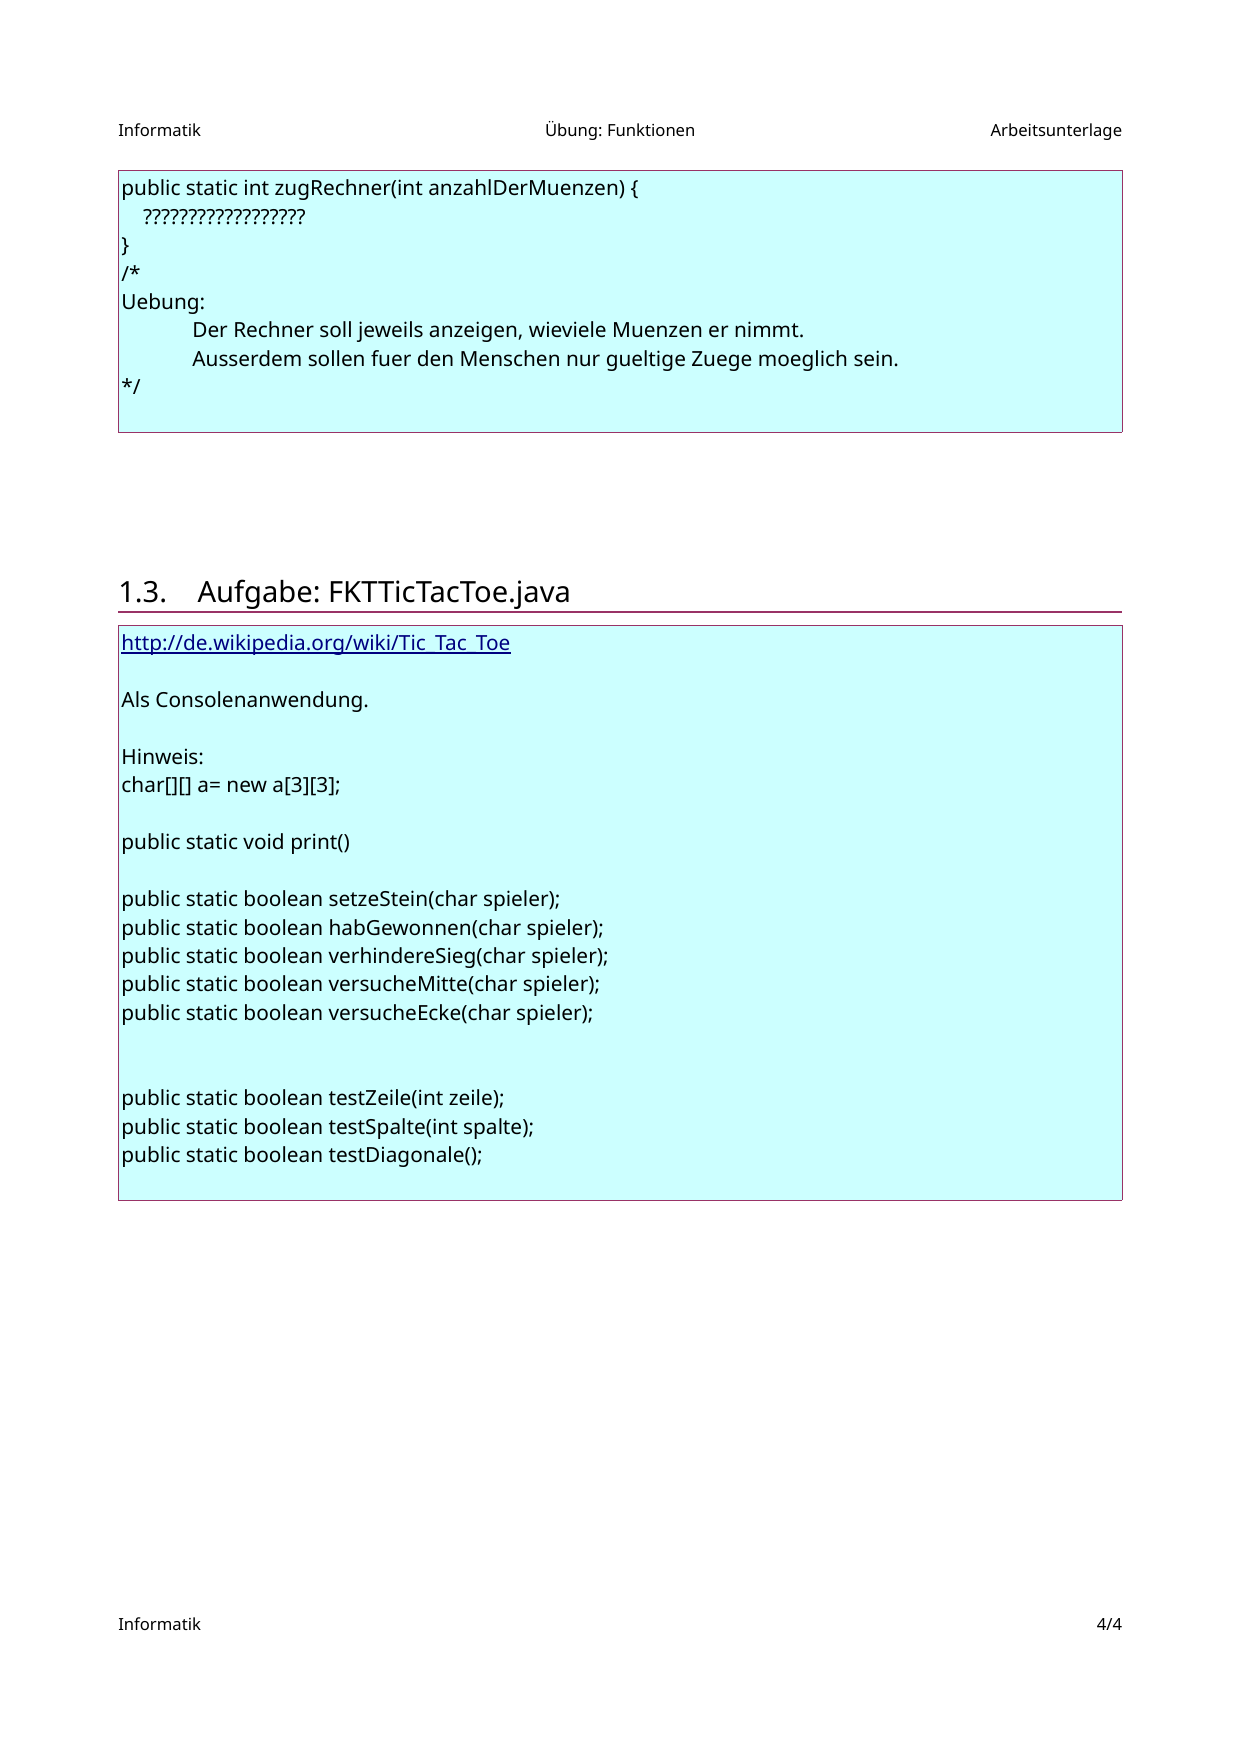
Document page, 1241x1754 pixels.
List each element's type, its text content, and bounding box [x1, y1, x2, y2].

text public static boolean versucheMitte(char spieler); [119, 967, 1122, 995]
text public static boolean setzeStein(char spieler); [119, 881, 1122, 910]
text public static boolean versucheEcke(char spieler); [119, 995, 1122, 1023]
text public static boolean testDiagonale(); [119, 1137, 1122, 1166]
text public static boolean testSpalte(int spalte); [119, 1109, 1122, 1137]
subtitle Aufgabe: FKTTicTacToe.java [118, 571, 1122, 611]
text public static boolean habGewonnen(char spieler); [119, 910, 1122, 938]
text public static void print() [119, 824, 1122, 853]
text public static boolean verhindereSieg(char spieler); [119, 938, 1122, 967]
text http://de.wikipedia.org/wiki/Tic_Tac_Toe [119, 626, 1122, 654]
text public static int zugRechner(int anzahlDerMuenzen) { ?????????????????? } /* Uebung: Der Rechner soll jeweils anzeigen, wieviele Muenzen er nimmt. Ausserdem sollen fuer den Menschen nur gueltige Zuege moeglich sein. */ [119, 171, 1122, 432]
text public static boolean testZeile(int zeile); [119, 1080, 1122, 1109]
text Hinweis: [119, 739, 1122, 767]
text char[][] a= new a[3][3]; [119, 767, 1122, 796]
text Als Consolenanwendung. [119, 682, 1122, 711]
